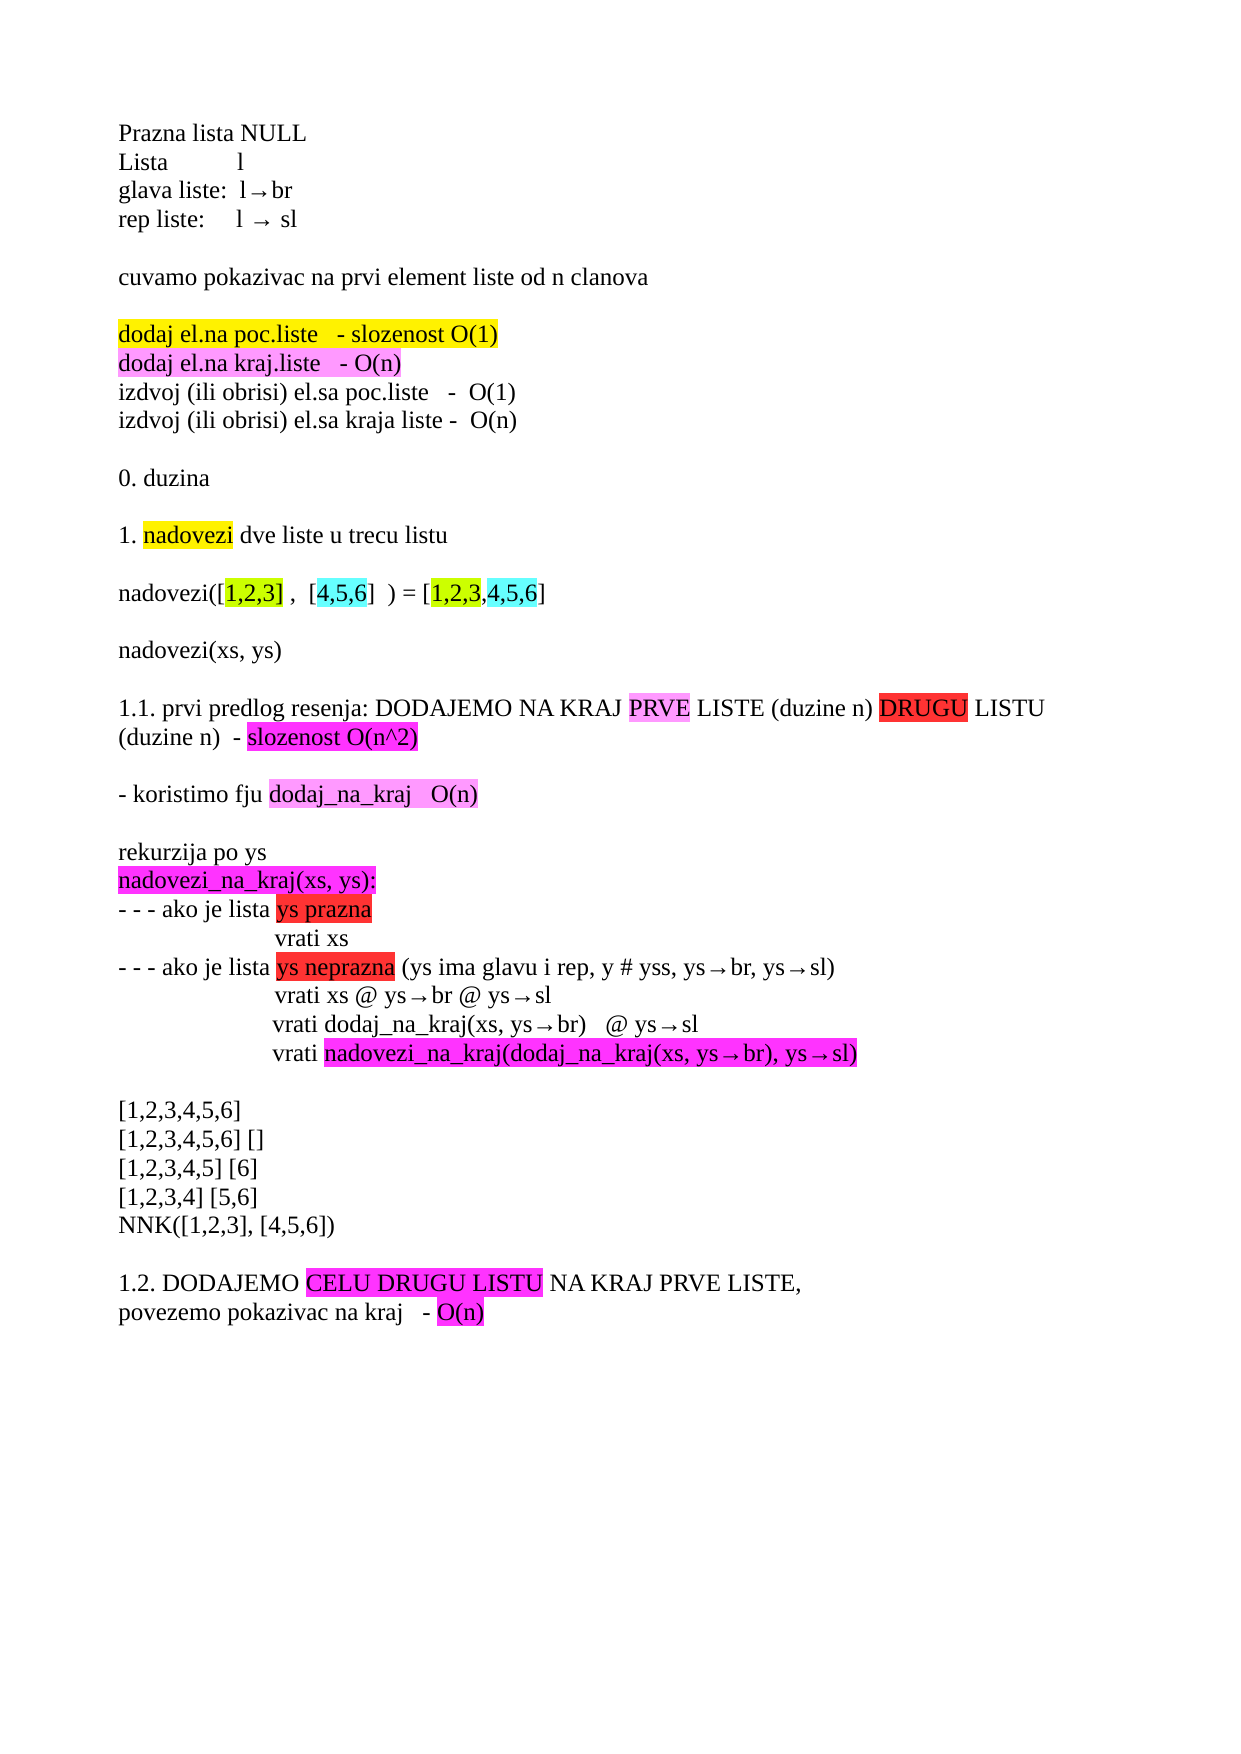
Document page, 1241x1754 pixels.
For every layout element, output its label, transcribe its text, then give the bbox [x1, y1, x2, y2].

text dodaj el.na poc.liste - slozenost O(1) [118, 319, 1122, 348]
text 1.2. DODAJEMO CELU DRUGU LISTU NA KRAJ PRVE LISTE, [118, 1268, 1122, 1297]
text rep liste: l → sl [118, 204, 1122, 233]
text vrati xs @ ys→br @ ys→sl [118, 981, 1122, 1009]
text - - - ako je lista ys neprazna (ys ima glavu i rep, y # yss, ys→br, ys→sl) [118, 952, 1122, 981]
text [1,2,3,4,5,6] [] [118, 1124, 1122, 1153]
text [1,2,3,4] [5,6] [118, 1182, 1122, 1211]
text dodaj el.na kraj.liste - O(n) [118, 348, 1122, 377]
text Prazna lista NULL Lista l [118, 118, 1122, 176]
text [1,2,3,4,5] [6] [118, 1153, 1122, 1182]
text nadovezi_na_kraj(xs, ys): [118, 866, 1122, 894]
text glava liste: l→br [118, 176, 1122, 204]
text cuvamo pokazivac na prvi element liste od n clanova [118, 262, 1122, 291]
text nadovezi([1,2,3] , [4,5,6] ) = [1,2,3,4,5,6] [118, 578, 1122, 607]
text 0. duzina [118, 463, 1122, 492]
text nadovezi(xs, ys) [118, 636, 1122, 664]
text NNK([1,2,3], [4,5,6]) [118, 1211, 1122, 1239]
text [1,2,3,4,5,6] [118, 1096, 1122, 1124]
text 1. nadovezi dve liste u trecu listu [118, 521, 1122, 549]
text izdvoj (ili obrisi) el.sa kraja liste - O(n) [118, 406, 1122, 434]
text - koristimo fju dodaj_na_kraj O(n) [118, 779, 1122, 808]
text vrati dodaj_na_kraj(xs, ys→br) @ ys→sl [118, 1009, 1122, 1038]
text - - - ako je lista ys prazna [118, 894, 1122, 923]
text rekurzija po ys [118, 837, 1122, 866]
text vrati nadovezi_na_kraj(dodaj_na_kraj(xs, ys→br), ys→sl) [118, 1038, 1122, 1067]
text povezemo pokazivac na kraj - O(n) [118, 1297, 1122, 1326]
text izdvoj (ili obrisi) el.sa poc.liste - O(1) [118, 377, 1122, 406]
text 1.1. prvi predlog resenja: DODAJEMO NA KRAJ PRVE LISTE (duzine n) DRUGU LISTU (duzine n) - slozenost O(n^2) [118, 693, 1122, 751]
text vrati xs [118, 923, 1122, 952]
